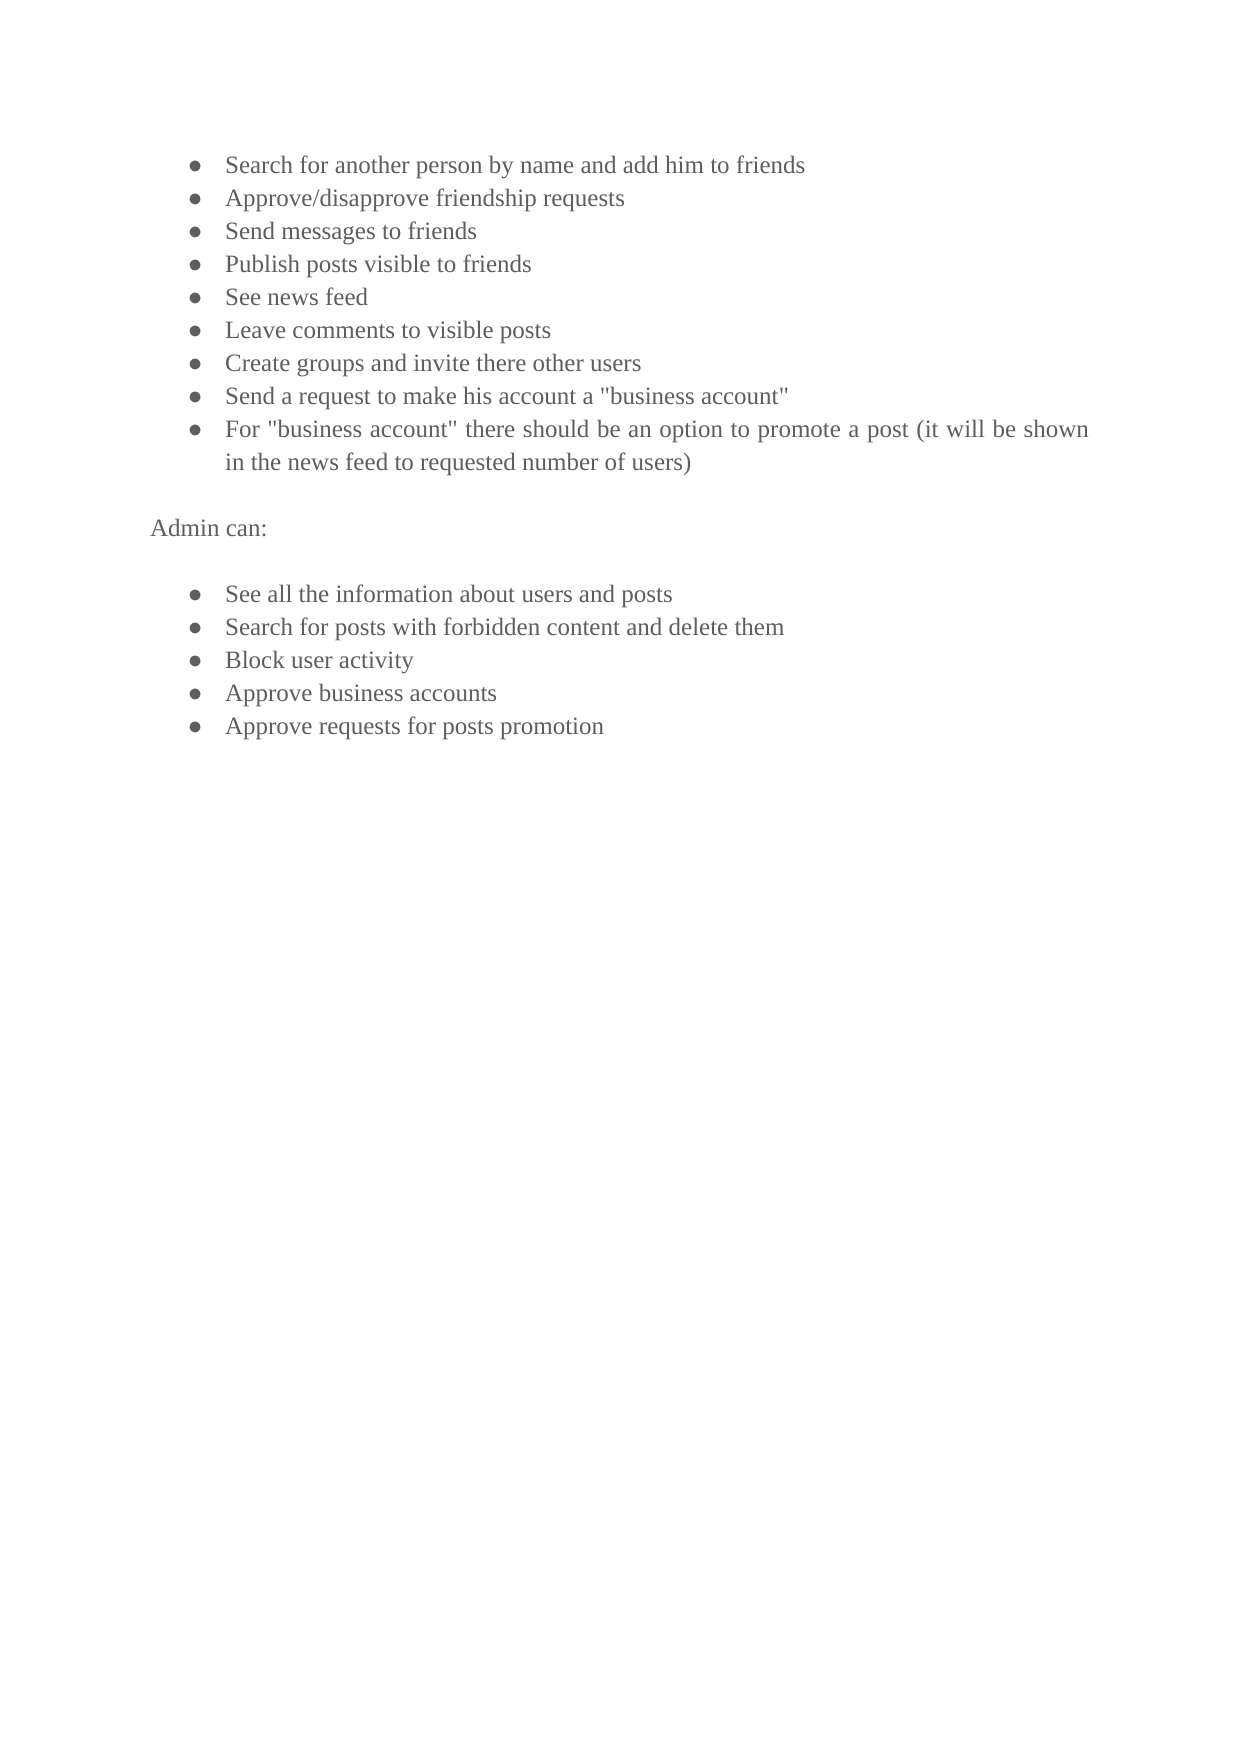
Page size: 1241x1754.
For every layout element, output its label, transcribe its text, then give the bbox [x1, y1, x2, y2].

list Approve business accounts [187, 678, 1090, 707]
list For "business account" there should be an option to promote a post (it will be shown in the news feed to requested number of users) [187, 414, 1090, 476]
list Publish posts visible to friends [187, 249, 1090, 278]
list Approve requests for posts promotion [187, 711, 1090, 740]
list Leave comments to visible posts [187, 315, 1090, 344]
list Block user activity [187, 645, 1090, 674]
list Search for posts with forbidden content and delete them [187, 612, 1090, 641]
text Admin can: [150, 513, 1090, 542]
list See all the information about users and posts [187, 579, 1090, 608]
list Send a request to make his account a "business account" [187, 381, 1090, 410]
list Create groups and invite there other users [187, 348, 1090, 377]
list See news feed [187, 282, 1090, 311]
list Search for another person by name and add him to friends [187, 150, 1090, 179]
list Approve/disapprove friendship requests [187, 183, 1090, 212]
list Send messages to friends [187, 216, 1090, 245]
